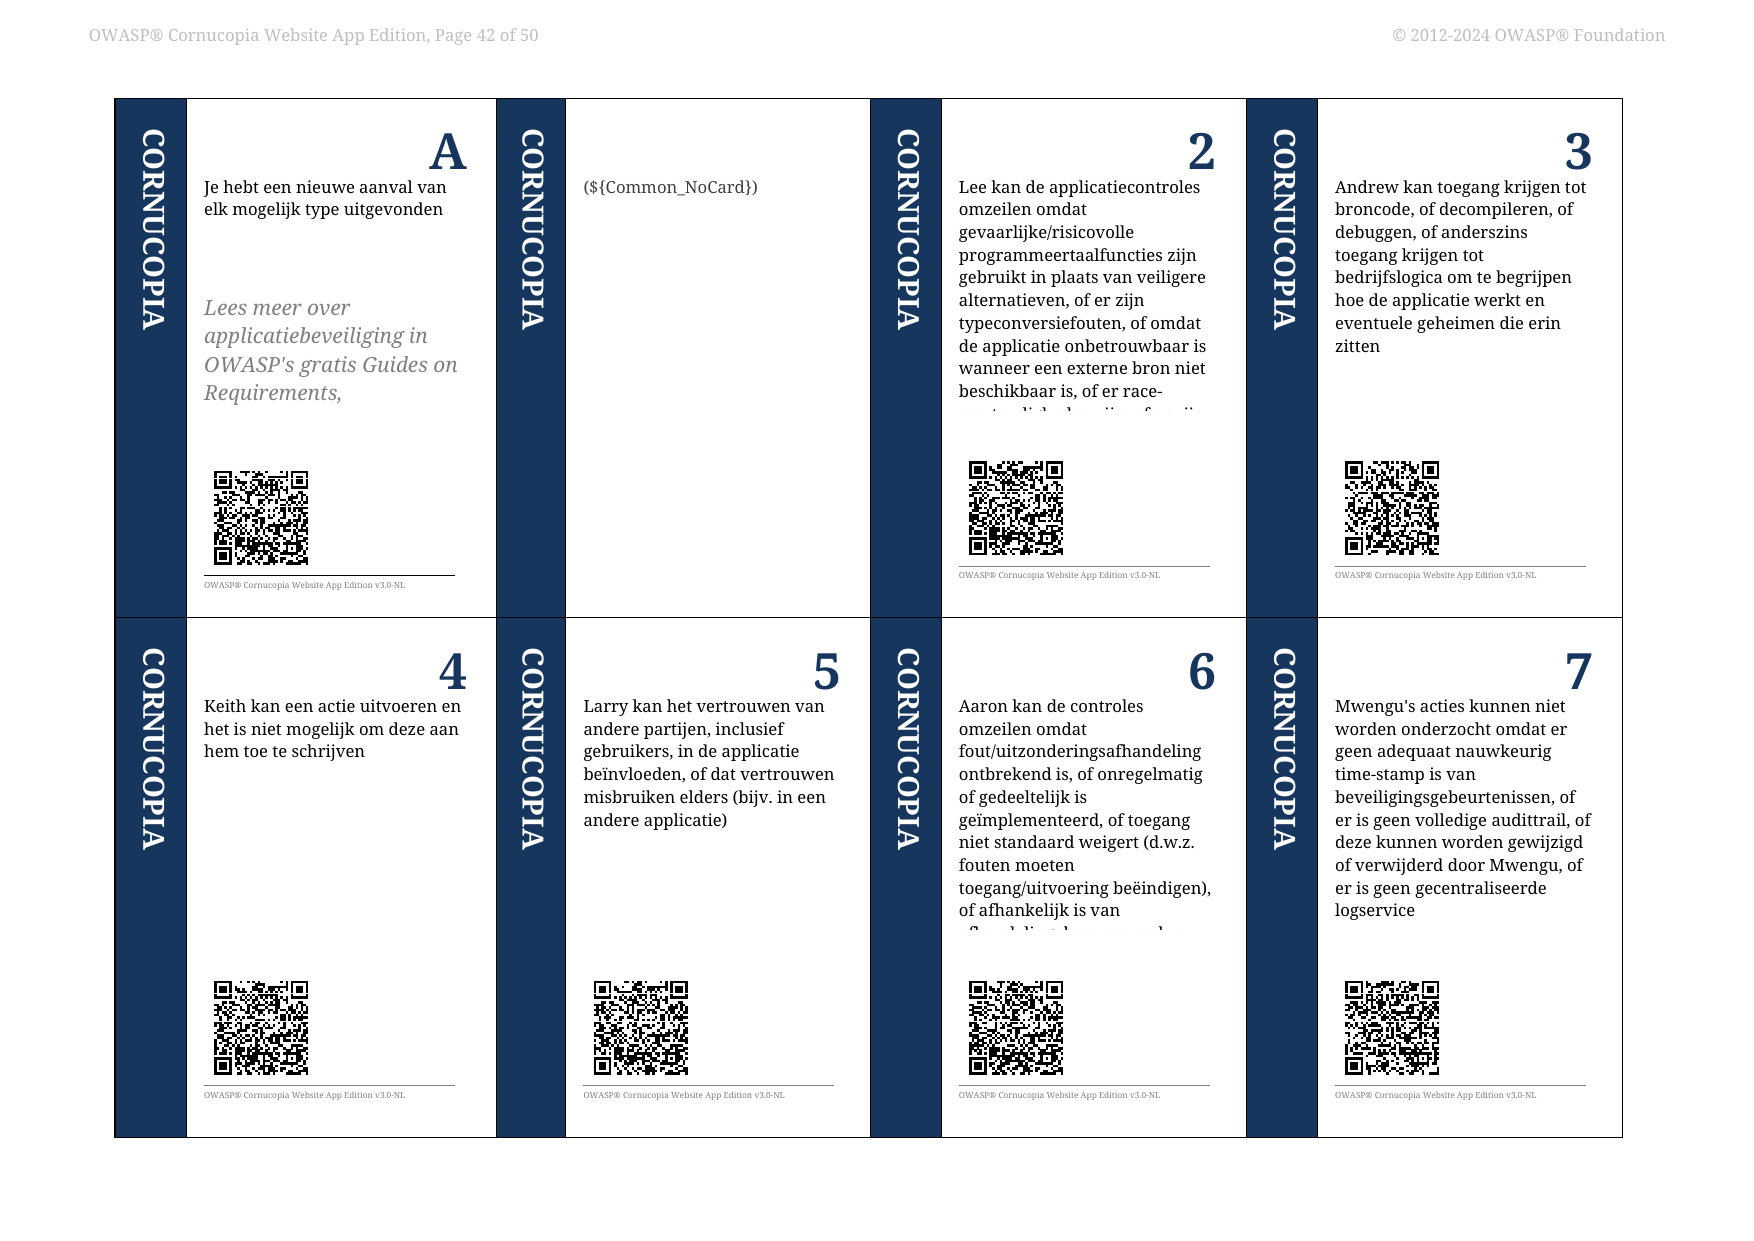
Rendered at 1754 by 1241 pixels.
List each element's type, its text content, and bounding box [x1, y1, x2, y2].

table_header CORNUCOPIA [116, 99, 186, 617]
table_cell Lee kan de applicatiecontroles omzeilen omdat gevaarlijke/risicovolle programmeertaalfuncties zijn gebruikt in plaats van veiligere alternatieven, of er zijn typeconversiefouten, of omdat de applicatie onbetrouwbaar is wanneer een externe bron niet beschikbaar is, of er race-omstandigheden zijn, of er zijn resource-initialisatie-, lek- of toewijzingsproblemen, of er kunnen overflows optreden [942, 174, 1246, 410]
table_cell CORNUCOPIA [116, 618, 186, 1137]
table_header [108, 98, 114, 1137]
table_cell [942, 410, 1246, 617]
table_header CORNUCOPIA [1247, 99, 1317, 617]
table_cell 7 [1318, 618, 1622, 694]
table_header [959, 411, 1210, 566]
table_header [1335, 1101, 1586, 1137]
table_header 3 [1318, 99, 1622, 174]
table_cell 5 [566, 618, 870, 694]
table_cell Lees meer over applicatiebeveiliging in OWASP's gratis Guides on Requirements, Development, Code Review and Testing, de Cheat Sheet-serie en het Open Software Assurance Maturity Model [187, 292, 496, 410]
table_cell [1318, 930, 1622, 1137]
table_cell OWASP® Cornucopia Website App Edition v3.0-NL [583, 1086, 834, 1101]
table_cell Aaron kan de controles omzeilen omdat fout/uitzonderingsafhandeling ontbrekend is, of onregelmatig of gedeeltelijk is geïmplementeerd, of toegang niet standaard weigert (d.w.z. fouten moeten toegang/uitvoering beëindigen), of afhankelijk is van afhandeling door een ander service of systeem [942, 694, 1246, 930]
table_cell CORNUCOPIA [497, 618, 565, 1137]
table_cell [187, 930, 496, 1137]
table_header CORNUCOPIA [871, 99, 941, 617]
table_cell CORNUCOPIA [871, 618, 941, 1137]
table_cell Je hebt een nieuwe aanval van elk mogelijk type uitgevonden [187, 174, 496, 292]
table_cell (${Common_NoCard}) [566, 174, 870, 410]
table_header [204, 931, 455, 1085]
table_cell OWASP® Cornucopia Website App Edition v3.0-NL [959, 567, 1210, 581]
table_cell 6 [942, 618, 1246, 694]
table_cell [187, 410, 496, 617]
table_cell OWASP® Cornucopia Website App Edition v3.0-NL [1335, 1086, 1586, 1101]
table_header CORNUCOPIA [497, 99, 565, 617]
table_cell OWASP® Cornucopia Website App Edition v3.0-NL [204, 576, 455, 591]
table_cell CORNUCOPIA [1247, 618, 1317, 1137]
table_cell [566, 930, 870, 1137]
table_header [1335, 411, 1586, 566]
table_cell [1318, 410, 1622, 617]
table_cell OWASP® Cornucopia Website App Edition v3.0-NL [204, 1086, 455, 1101]
table_header [566, 99, 870, 174]
table_cell Andrew kan toegang krijgen tot broncode, of decompileren, of debuggen, of anderszins toegang krijgen tot bedrijfslogica om te begrijpen hoe de applicatie werkt en eventuele geheimen die erin zitten [1318, 174, 1622, 410]
table_cell OWASP® Cornucopia Website App Edition v3.0-NL [1335, 567, 1586, 581]
table_cell [566, 410, 870, 617]
table_header [1335, 931, 1586, 1085]
table_cell Keith kan een actie uitvoeren en het is niet mogelijk om deze aan hem toe te schrijven [187, 694, 496, 930]
table_cell [942, 930, 1246, 1137]
table_header 2 [942, 99, 1246, 174]
table_cell Larry kan het vertrouwen van andere partijen, inclusief gebruikers, in de applicatie beïnvloeden, of dat vertrouwen misbruiken elders (bijv. in een andere applicatie) [566, 694, 870, 930]
table_header A [187, 99, 496, 174]
table_cell 4 [187, 618, 496, 694]
table_header [583, 931, 834, 1085]
table_cell OWASP® Cornucopia Website App Edition v3.0-NL [959, 1086, 1210, 1101]
table_header [204, 440, 455, 575]
table_header [959, 931, 1210, 1085]
table_cell Mwengu's acties kunnen niet worden onderzocht omdat er geen adequaat nauwkeurig time-stamp is van beveiligingsgebeurtenissen, of er is geen volledige audittrail, of deze kunnen worden gewijzigd of verwijderd door Mwengu, of er is geen gecentraliseerde logservice [1318, 694, 1622, 930]
